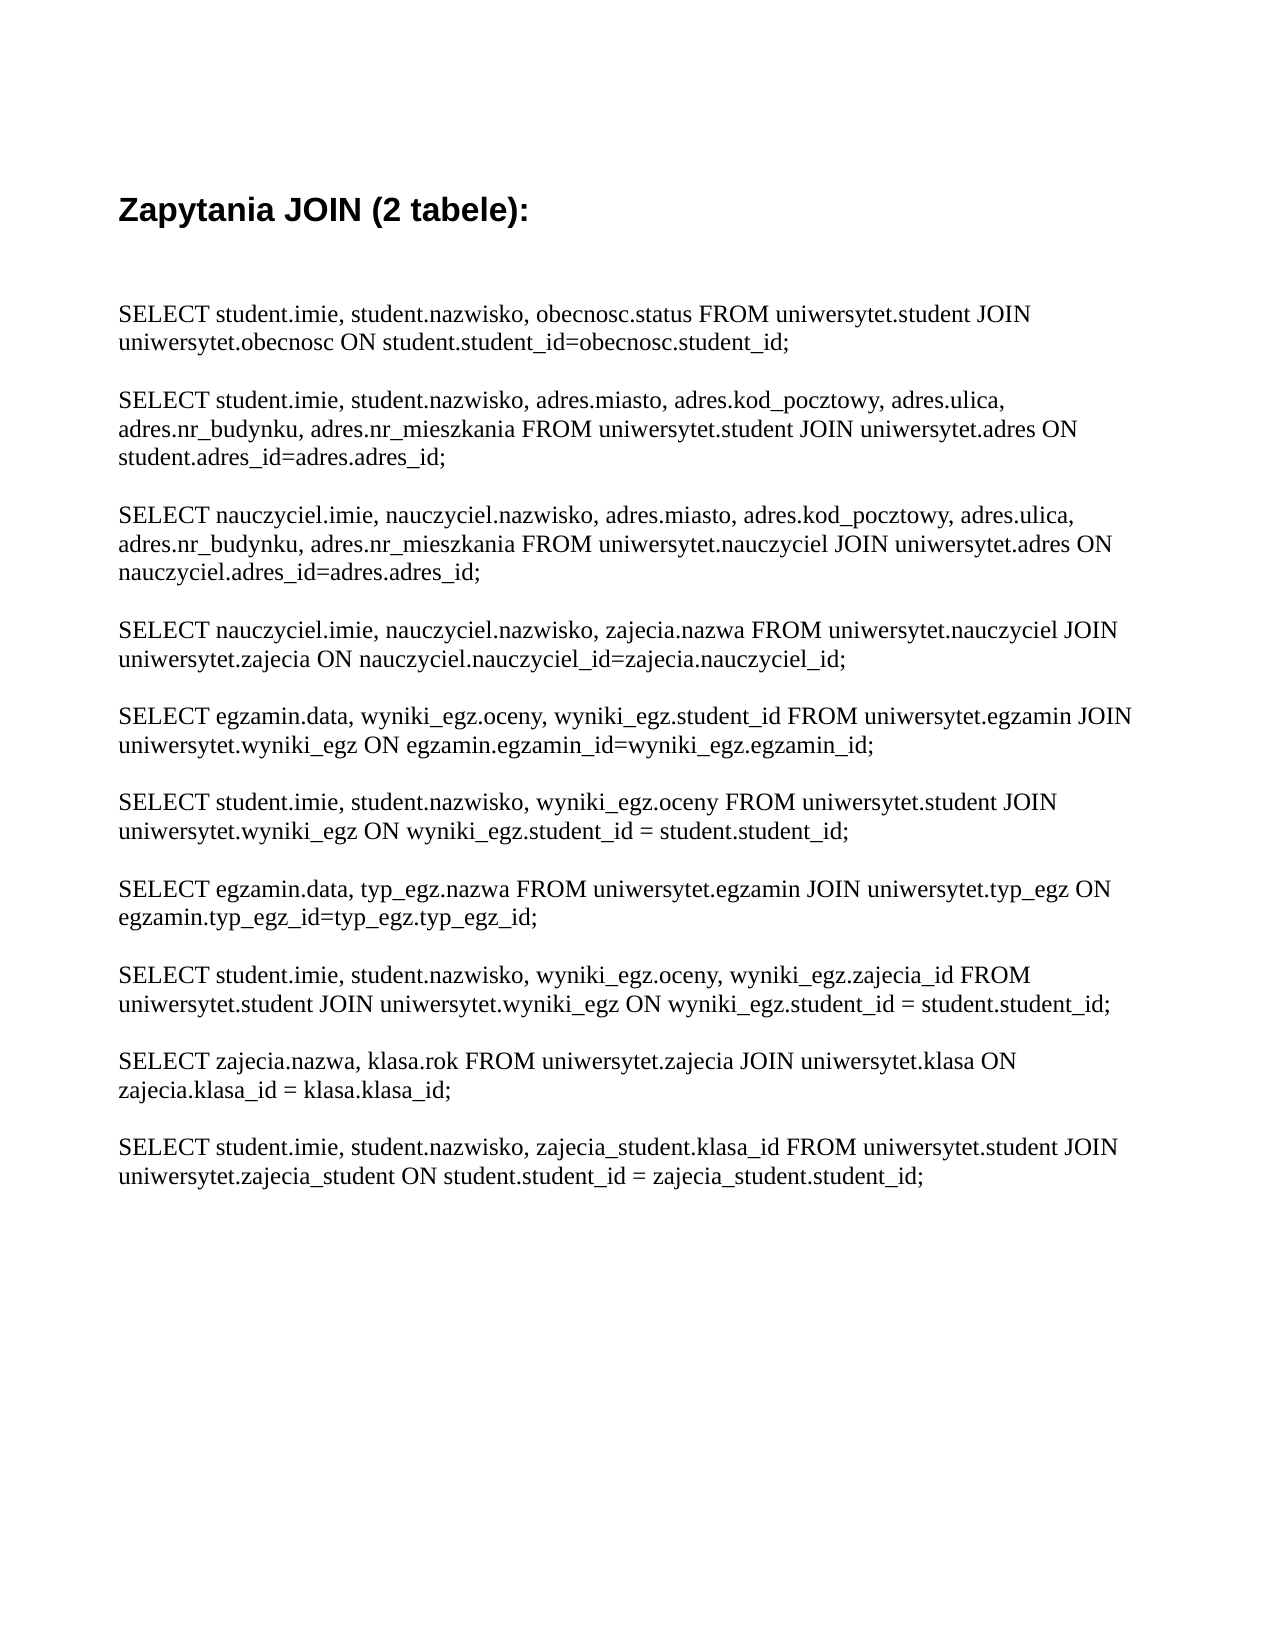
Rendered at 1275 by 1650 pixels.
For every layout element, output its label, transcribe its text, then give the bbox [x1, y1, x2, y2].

text SELECT zajecia.nazwa, klasa.rok FROM uniwersytet.zajecia JOIN uniwersytet.klasa ON zajecia.klasa_id = klasa.klasa_id; [118, 1046, 1157, 1104]
text SELECT student.imie, student.nazwisko, adres.miasto, adres.kod_pocztowy, adres.ulica, adres.nr_budynku, adres.nr_mieszkania FROM uniwersytet.student JOIN uniwersytet.adres ON student.adres_id=adres.adres_id; [118, 385, 1157, 471]
text SELECT egzamin.data, typ_egz.nazwa FROM uniwersytet.egzamin JOIN uniwersytet.typ_egz ON egzamin.typ_egz_id=typ_egz.typ_egz_id; [118, 874, 1157, 931]
text SELECT student.imie, student.nazwisko, wyniki_egz.oceny FROM uniwersytet.student JOIN uniwersytet.wyniki_egz ON wyniki_egz.student_id = student.student_id; [118, 787, 1157, 845]
text SELECT student.imie, student.nazwisko, obecnosc.status FROM uniwersytet.student JOIN uniwersytet.obecnosc ON student.student_id=obecnosc.student_id; [118, 299, 1157, 356]
text SELECT student.imie, student.nazwisko, wyniki_egz.oceny, wyniki_egz.zajecia_id FROM uniwersytet.student JOIN uniwersytet.wyniki_egz ON wyniki_egz.student_id = student.student_id; [118, 960, 1157, 1017]
text SELECT egzamin.data, wyniki_egz.oceny, wyniki_egz.student_id FROM uniwersytet.egzamin JOIN uniwersytet.wyniki_egz ON egzamin.egzamin_id=wyniki_egz.egzamin_id; [118, 701, 1157, 759]
text SELECT nauczyciel.imie, nauczyciel.nazwisko, adres.miasto, adres.kod_pocztowy, adres.ulica, adres.nr_budynku, adres.nr_mieszkania FROM uniwersytet.nauczyciel JOIN uniwersytet.adres ON nauczyciel.adres_id=adres.adres_id; [118, 500, 1157, 586]
text SELECT nauczyciel.imie, nauczyciel.nazwisko, zajecia.nazwa FROM uniwersytet.nauczyciel JOIN uniwersytet.zajecia ON nauczyciel.nauczyciel_id=zajecia.nauczyciel_id; [118, 615, 1157, 672]
subtitle Zapytania JOIN (2 tabele): [118, 190, 1157, 229]
text SELECT student.imie, student.nazwisko, zajecia_student.klasa_id FROM uniwersytet.student JOIN uniwersytet.zajecia_student ON student.student_id = zajecia_student.student_id; [118, 1132, 1157, 1190]
